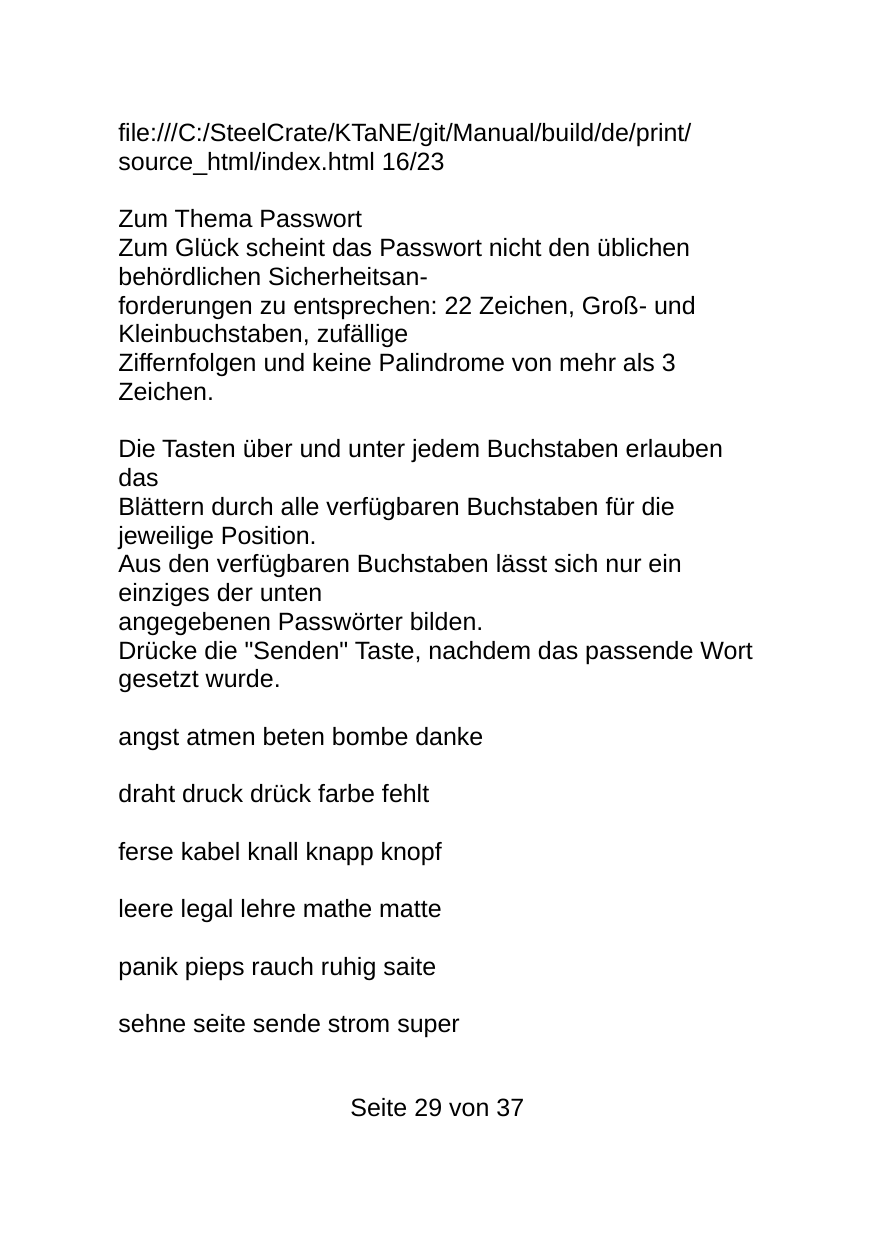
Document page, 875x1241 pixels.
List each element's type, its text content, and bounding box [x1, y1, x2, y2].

text Ziffernfolgen und keine Palindrome von mehr als 3 Zeichen. [118, 348, 756, 406]
text angegebenen Passwörter bilden. [118, 607, 756, 636]
text Die Tasten über und unter jedem Buchstaben erlauben das [118, 434, 756, 492]
text Blättern durch alle verfügbaren Buchstaben für die [118, 492, 756, 521]
text angst atmen beten bombe danke [118, 722, 756, 751]
text Zum Thema Passwort [118, 204, 756, 233]
text draht druck drück farbe fehlt [118, 779, 756, 808]
text ferse kabel knall knapp knopf [118, 837, 756, 866]
text leere legal lehre mathe matte [118, 894, 756, 923]
text forderungen zu entsprechen: 22 Zeichen, Groß- und Kleinbuchstaben, zufällige [118, 291, 756, 348]
text Aus den verfügbaren Buchstaben lässt sich nur ein einziges der unten [118, 549, 756, 607]
text jeweilige Position. [118, 521, 756, 549]
text Zum Glück scheint das Passwort nicht den üblichen behördlichen Sicherheitsan- [118, 233, 756, 291]
text sehne seite sende strom super [118, 1009, 756, 1038]
text file:///C:/SteelCrate/KTaNE/git/Manual/build/de/print/source_html/index.html 16/23 [118, 118, 756, 176]
text Drücke die "Senden" Taste, nachdem das passende Wort gesetzt wurde. [118, 636, 756, 693]
text panik pieps rauch ruhig saite [118, 952, 756, 981]
